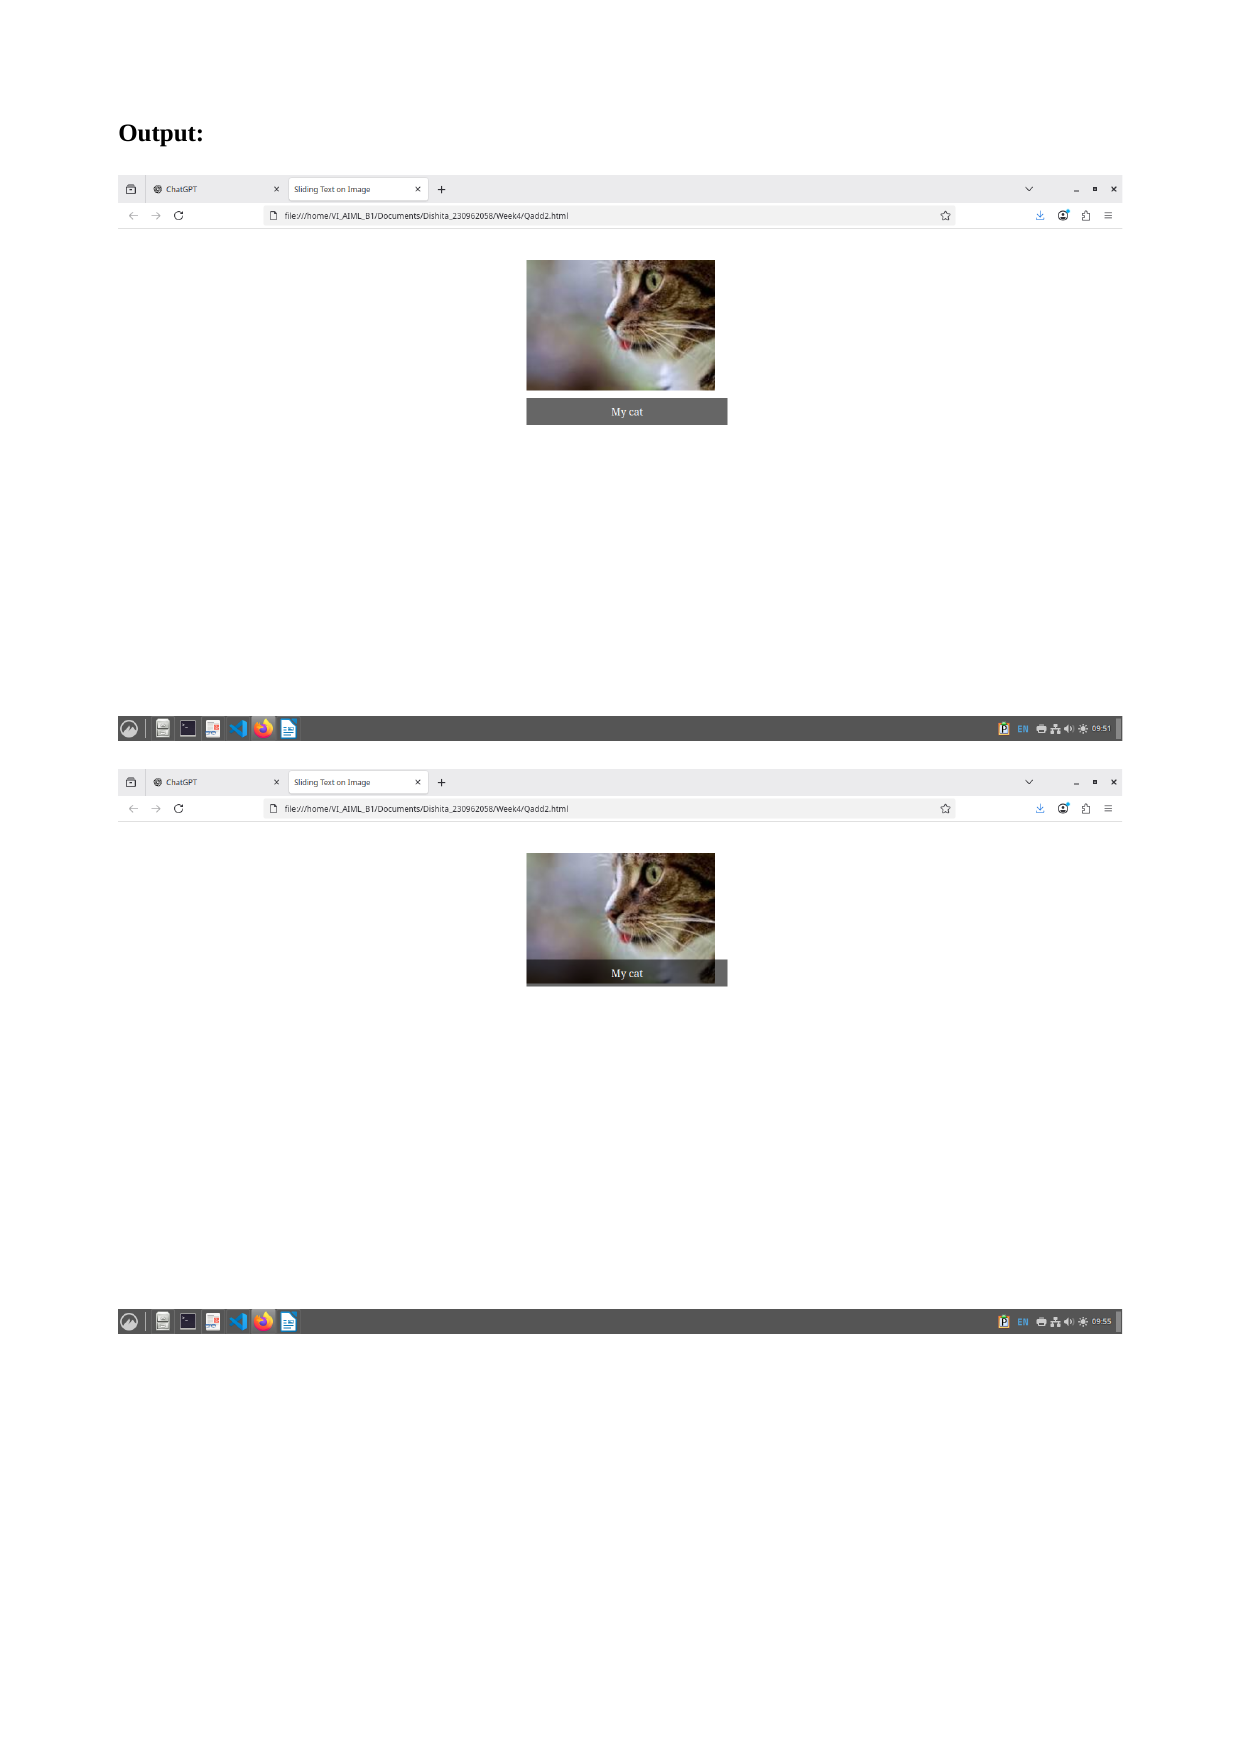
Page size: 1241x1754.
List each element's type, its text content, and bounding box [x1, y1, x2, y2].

picture [118, 175, 1123, 741]
text Output: [118, 118, 1122, 147]
picture [118, 769, 1123, 1334]
